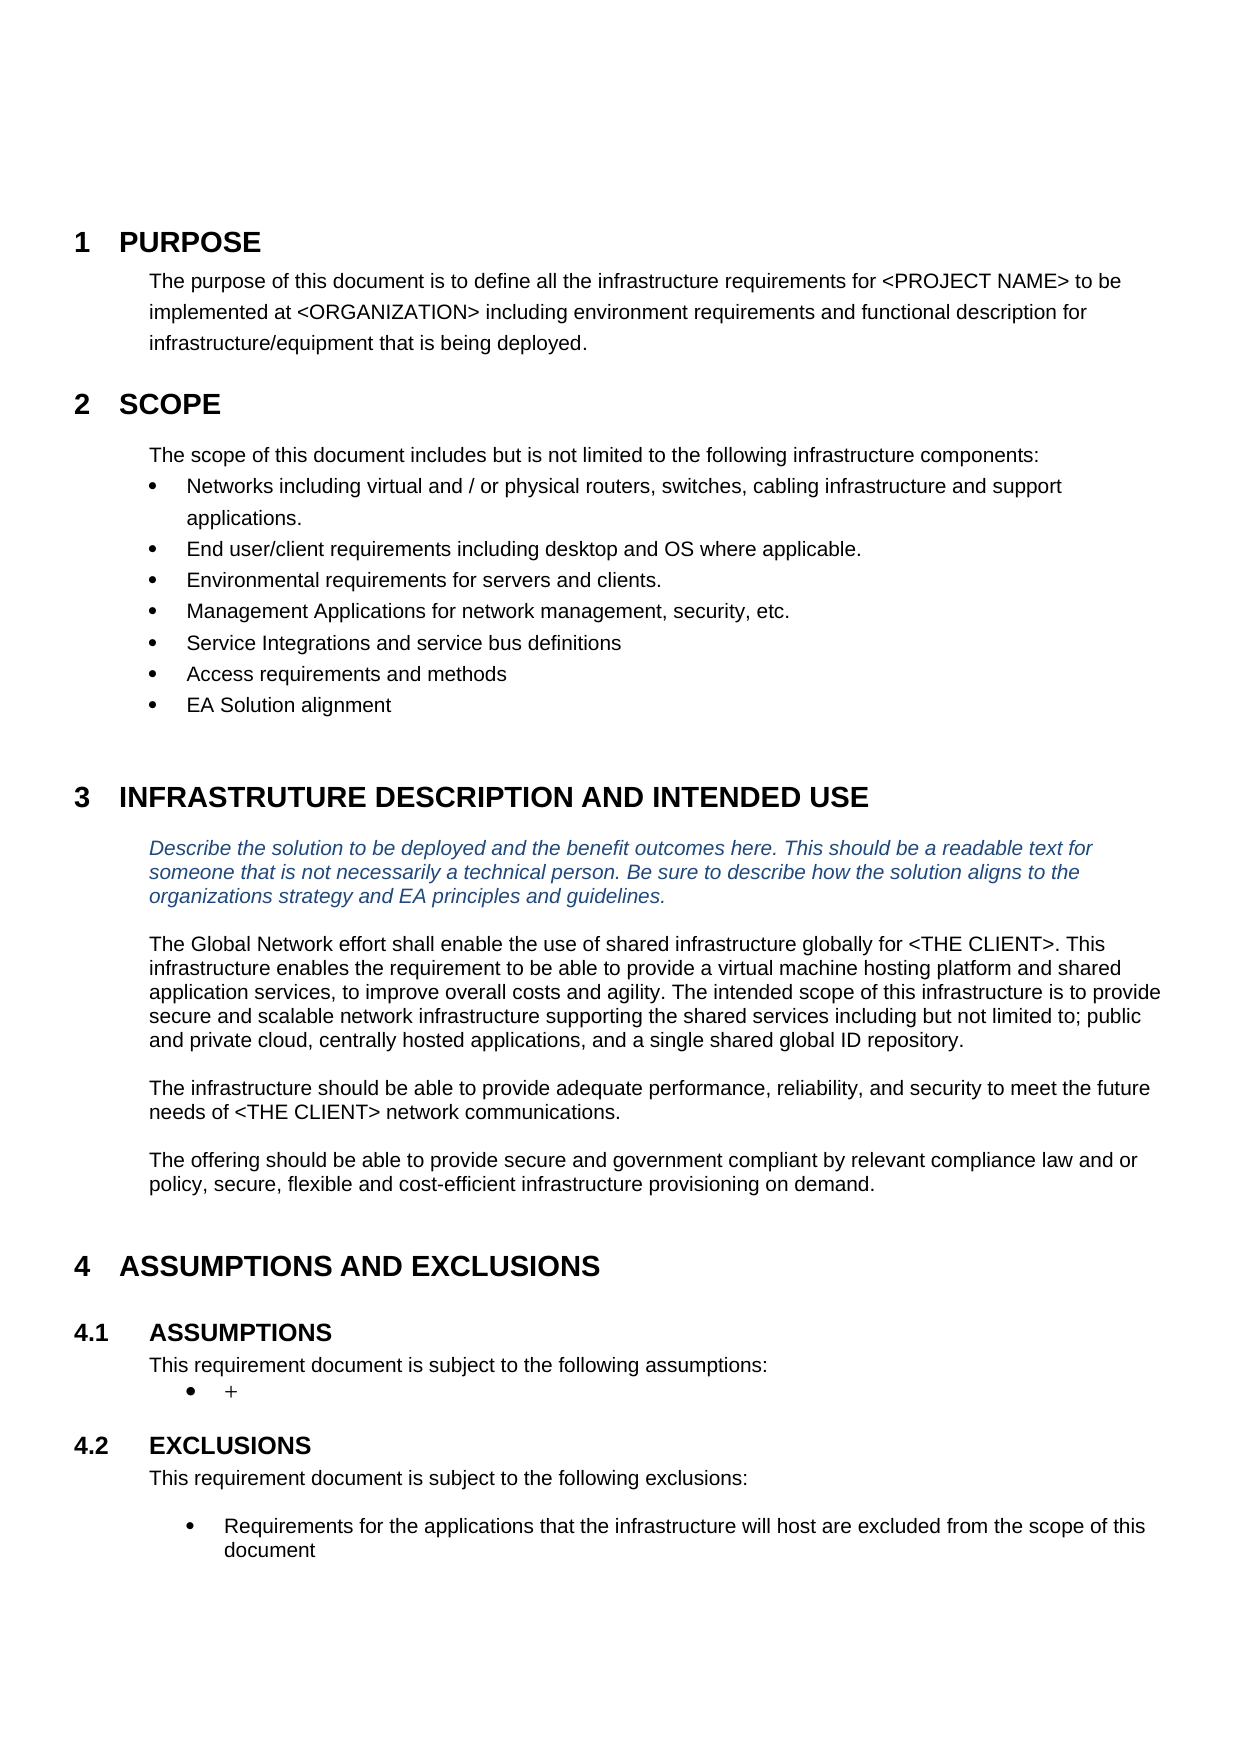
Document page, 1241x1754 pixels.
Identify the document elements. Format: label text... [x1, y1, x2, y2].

list + [186, 1377, 1165, 1406]
text This requirement document is subject to the following assumptions: [149, 1353, 1165, 1377]
text The Global Network effort shall enable the use of shared infrastructure globally for <THE CLIENT>. This infrastructure enables the requirement to be able to provide a virtual machine hosting platform and shared application services, to improve overall costs and agility. The intended scope of this infrastructure is to provide secure and scalable network infrastructure supporting the shared services including but not limited to; public and private cloud, centrally hosted applications, and a single shared global ID repository. [149, 932, 1165, 1052]
subtitle SCOPE [74, 387, 1165, 421]
subtitle ASSUMPTIONS AND EXCLUSIONS [74, 1249, 1165, 1283]
list Environmental requirements for servers and clients. [149, 568, 1165, 592]
list EA Solution alignment [149, 693, 1165, 717]
text The purpose of this document is to define all the infrastructure requirements for <PROJECT NAME> to be implemented at <ORGANIZATION> including environment requirements and functional description for infrastructure/equipment that is being deployed. [149, 268, 1165, 355]
text This requirement document is subject to the following exclusions: [149, 1466, 1165, 1489]
list Management Applications for network management, security, etc. [149, 599, 1165, 623]
list Service Integrations and service bus definitions [149, 630, 1165, 654]
list Requirements for the applications that the infrastructure will host are excluded from the scope of this document [186, 1513, 1165, 1562]
subtitle PURPOSE [74, 225, 1165, 258]
subtitle INFRASTRUTURE DESCRIPTION AND INTENDED USE [74, 780, 1165, 814]
list Access requirements and methods [149, 662, 1165, 686]
subtitle EXCLUSIONS [74, 1431, 1165, 1459]
list Networks including virtual and / or physical routers, switches, cabling infrastructure and support applications. [149, 474, 1165, 529]
subtitle ASSUMPTIONS [74, 1318, 1165, 1347]
text The scope of this document includes but is not limited to the following infrastructure components: [149, 443, 1165, 467]
list End user/client requirements including desktop and OS where applicable. [149, 537, 1165, 561]
text Describe the solution to be deployed and the benefit outcomes here. This should be a readable text for someone that is not necessarily a technical person. Be sure to describe how the solution aligns to the organizations strategy and EA principles and guidelines. [149, 836, 1165, 908]
text The offering should be able to provide secure and government compliant by relevant compliance law and or policy, secure, flexible and cost-efficient infrastructure provisioning on demand. [149, 1148, 1165, 1196]
text The infrastructure should be able to provide adequate performance, reliability, and security to meet the future needs of <THE CLIENT> network communications. [149, 1076, 1165, 1124]
